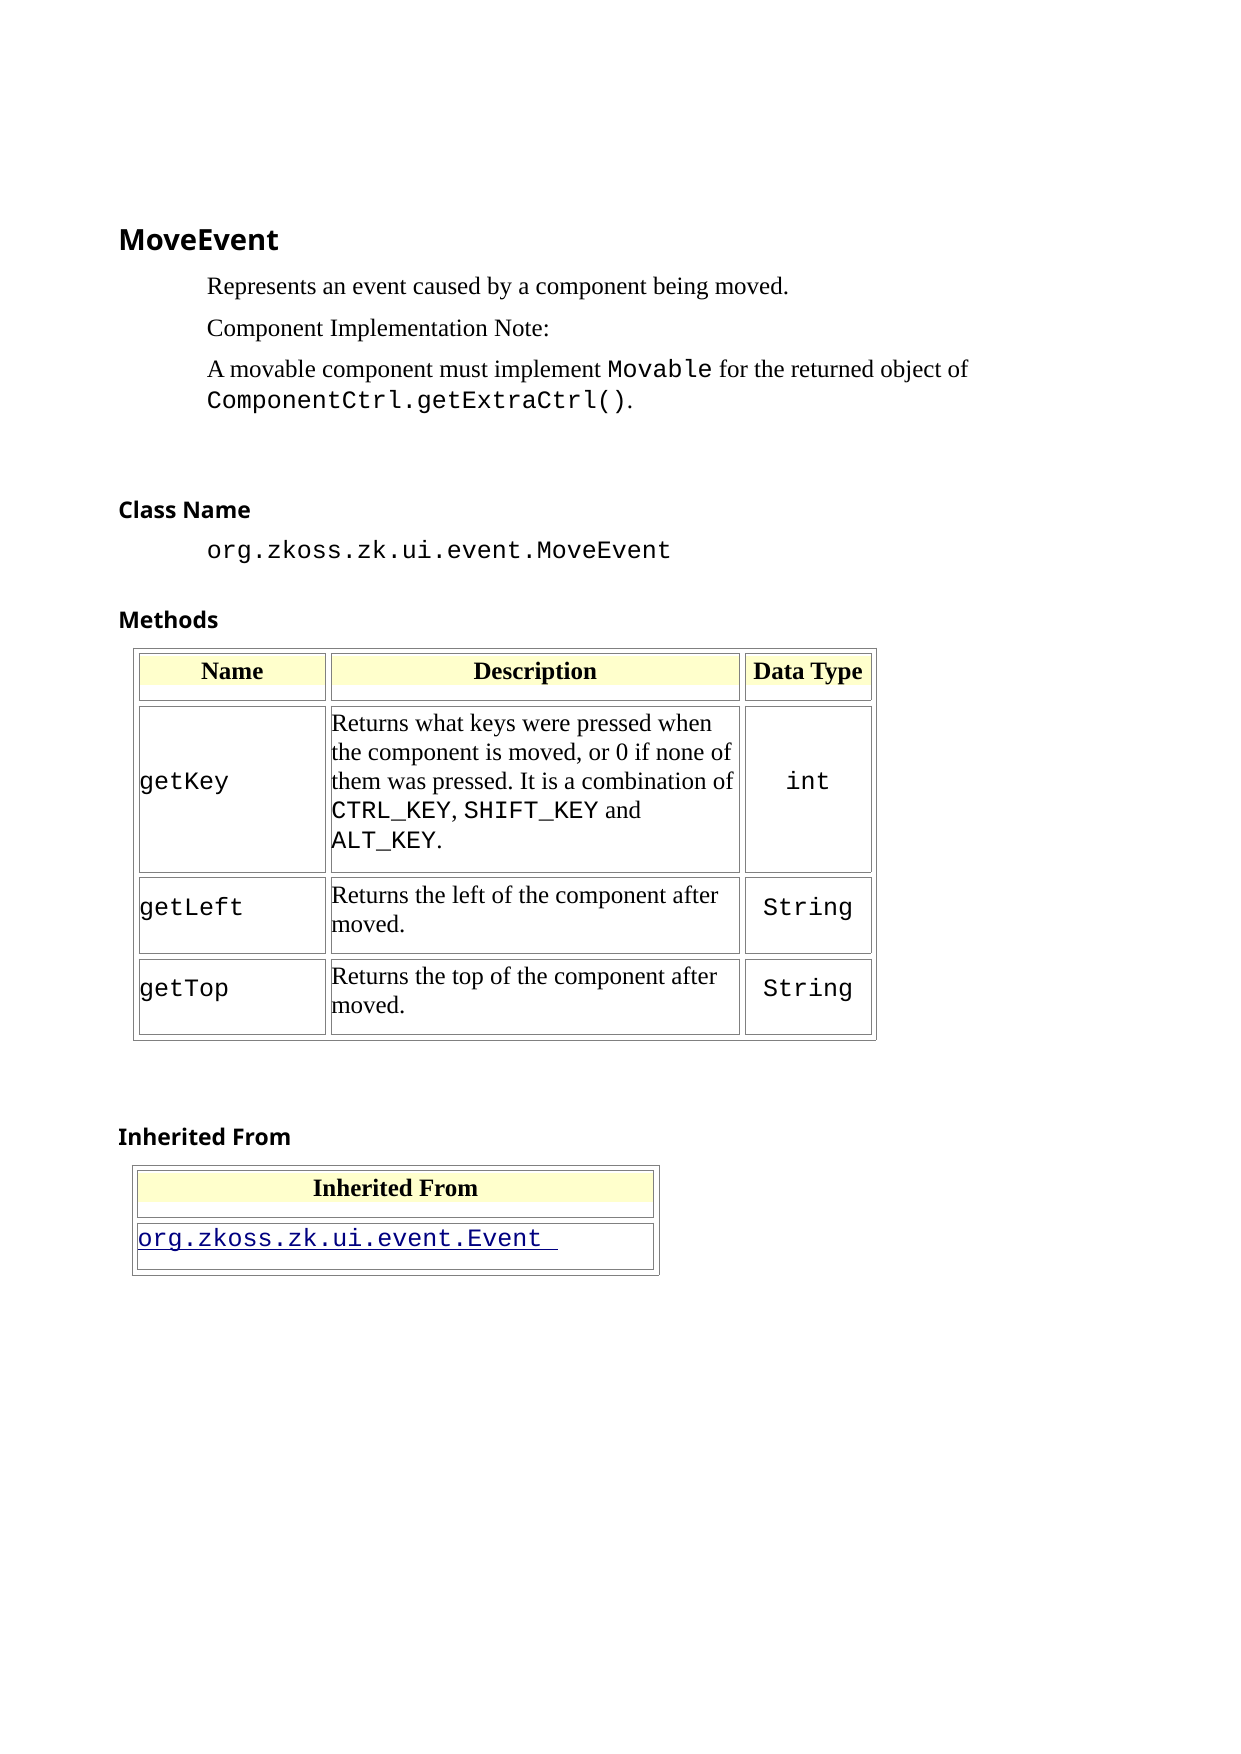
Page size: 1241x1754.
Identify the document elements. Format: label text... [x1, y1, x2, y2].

table_cell String [742, 872, 873, 953]
table_cell Returns the top of the component after moved. [328, 953, 742, 1034]
text Component Implementation Note: [207, 313, 1122, 341]
text org.zkoss.zk.ui.event.MoveEvent [207, 538, 1122, 566]
subtitle Class Name [118, 494, 1122, 526]
table_header Description [328, 649, 742, 700]
subtitle Methods [118, 604, 1122, 635]
table_cell org.zkoss.zk.ui.event.Event [134, 1217, 656, 1269]
table_cell getTop [136, 953, 328, 1034]
table_header Data Type [742, 649, 873, 700]
table_cell Returns what keys were pressed when the component is moved, or 0 if none of them was pressed. It is a combination of CTRL_KEY, SHIFT_KEY and ALT_KEY. [328, 700, 742, 872]
table_cell Returns the left of the component after moved. [328, 872, 742, 953]
table_cell getKey [136, 700, 328, 872]
table_cell int [742, 700, 873, 872]
text A movable component must implement Movable for the returned object of ComponentCtrl.getExtraCtrl(). [207, 354, 1122, 416]
table_header Name [136, 649, 328, 700]
text Inherited From [118, 1121, 1122, 1152]
text Represents an event caused by a component being moved. [207, 271, 1122, 300]
table_cell String [742, 953, 873, 1034]
subtitle MoveEvent [118, 219, 1122, 259]
table_cell getLeft [136, 872, 328, 953]
table_header Inherited From [134, 1166, 656, 1217]
